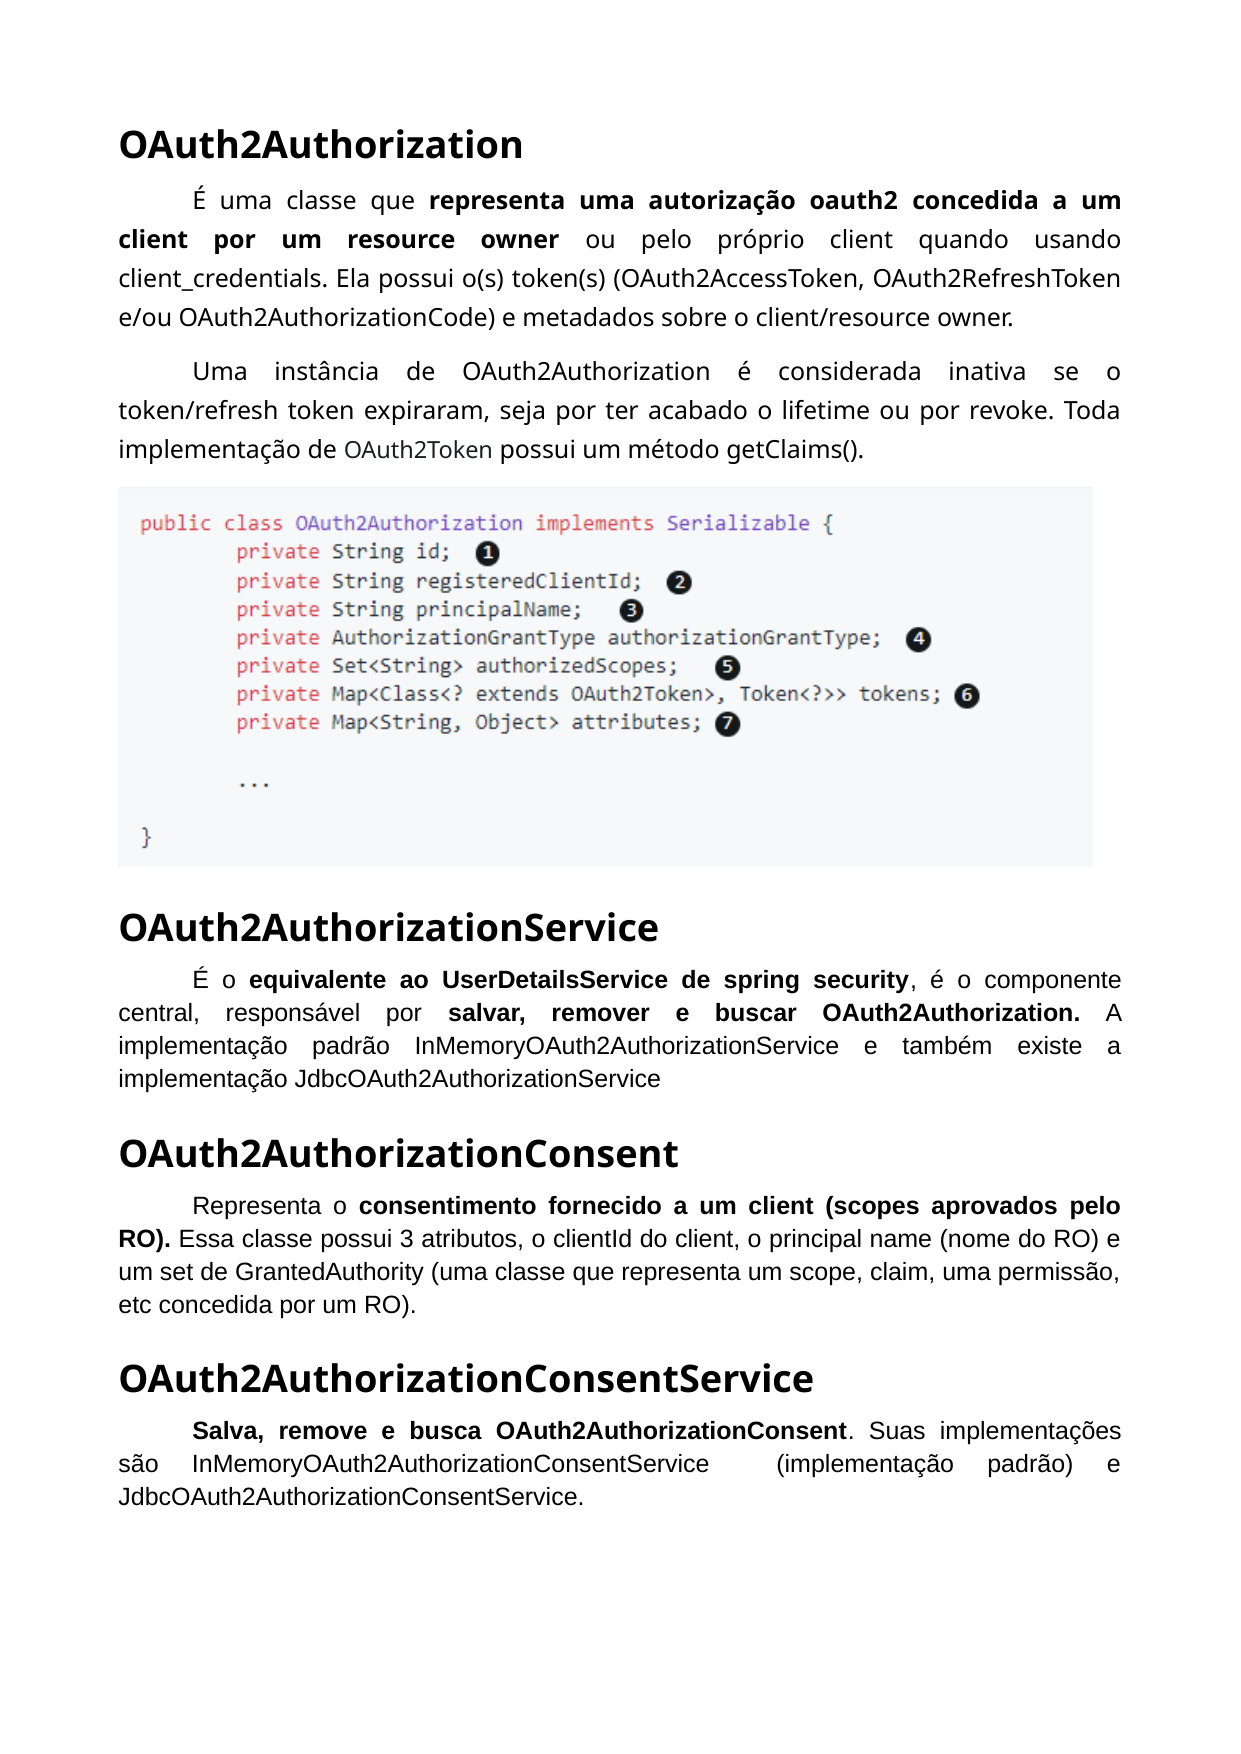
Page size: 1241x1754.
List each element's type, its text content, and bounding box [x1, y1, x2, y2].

subtitle OAuth2AuthorizationService [118, 901, 1122, 953]
text É uma classe que representa uma autorização oauth2 concedida a um client por um resource owner ou pelo próprio client quando usando client_credentials. Ela possui o(s) token(s) (OAuth2AccessToken, OAuth2RefreshToken e/ou OAuth2AuthorizationCode) e metadados sobre o client/resource owner. [118, 182, 1122, 334]
text Salva, remove e busca OAuth2AuthorizationConsent. Suas implementações são InMemoryOAuth2AuthorizationConsentService (implementação padrão) e JdbcOAuth2AuthorizationConsentService. [118, 1416, 1122, 1511]
text É o equivalente ao UserDetailsService de spring security, é o componente central, responsável por salvar, remover e buscar OAuth2Authorization. A implementação padrão InMemoryOAuth2AuthorizationService e também existe a implementação JdbcOAuth2AuthorizationService [118, 965, 1122, 1093]
text Representa o consentimento fornecido a um client (scopes aprovados pelo RO). Essa classe possui 3 atributos, o clientId do client, o principal name (nome do RO) e um set de GrantedAuthority (uma classe que representa um scope, claim, uma permissão, etc concedida por um RO). [118, 1191, 1122, 1318]
text Uma instância de OAuth2Authorization é considerada inativa se o token/refresh token expiraram, seja por ter acabado o lifetime ou por revoke. Toda implementação de OAuth2Token possui um método getClaims(). [118, 353, 1122, 466]
subtitle OAuth2AuthorizationConsent [118, 1127, 1122, 1178]
picture [118, 485, 1094, 867]
subtitle OAuth2Authorization [118, 118, 1122, 170]
subtitle OAuth2AuthorizationConsentService [118, 1352, 1122, 1404]
